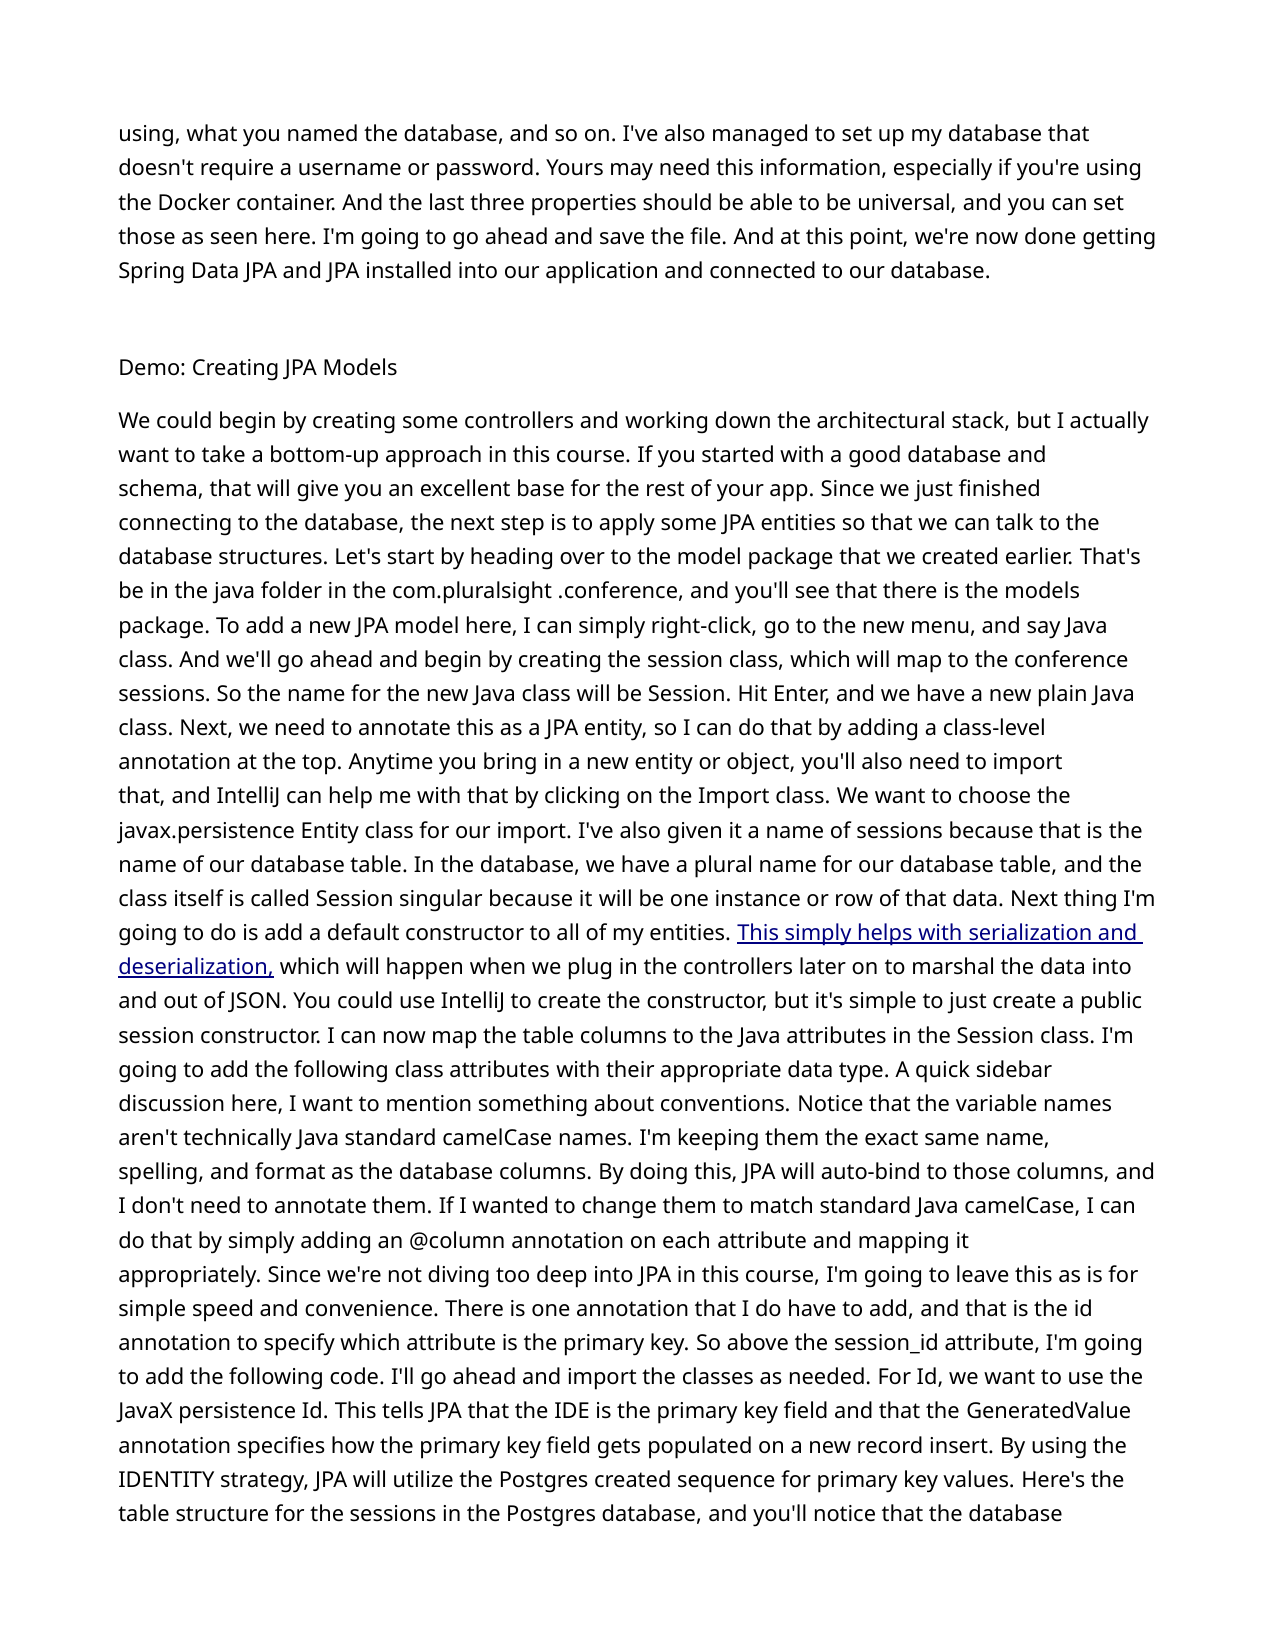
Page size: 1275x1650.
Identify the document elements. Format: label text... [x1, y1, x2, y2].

text We could begin by creating some controllers and working down the architectural stack, but I actually want to take a bottom-up approach in this course. If you started with a good database and schema, that will give you an excellent base for the rest of your app. Since we just finished connecting to the database, the next step is to apply some JPA entities so that we can talk to the database structures. Let's start by heading over to the model package that we created earlier. That's be in the java folder in the com.pluralsight .conference, and you'll see that there is the models package. To add a new JPA model here, I can simply right-click, go to the new menu, and say Java class. And we'll go ahead and begin by creating the session class, which will map to the conference sessions. So the name for the new Java class will be Session. Hit Enter, and we have a new plain Java class. Next, we need to annotate this as a JPA entity, so I can do that by adding a class-level annotation at the top. Anytime you bring in a new entity or object, you'll also need to import that, and IntelliJ can help me with that by clicking on the Import class. We want to choose the javax.persistence Entity class for our import. I've also given it a name of sessions because that is the name of our database table. In the database, we have a plural name for our database table, and the class itself is called Session singular because it will be one instance or row of that data. Next thing I'm going to do is add a default constructor to all of my entities. This simply helps with serialization and deserialization, which will happen when we plug in the controllers later on to marshal the data into and out of JSON. You could use IntelliJ to create the constructor, but it's simple to just create a public session constructor. I can now map the table columns to the Java attributes in the Session class. I'm going to add the following class attributes with their appropriate data type. A quick sidebar discussion here, I want to mention something about conventions. Notice that the variable names aren't technically Java standard camelCase names. I'm keeping them the exact same name, spelling, and format as the database columns. By doing this, JPA will auto-bind to those columns, and I don't need to annotate them. If I wanted to change them to match standard Java camelCase, I can do that by simply adding an @column annotation on each attribute and mapping it appropriately. Since we're not diving too deep into JPA in this course, I'm going to leave this as is for simple speed and convenience. There is one annotation that I do have to add, and that is the id annotation to specify which attribute is the primary key. So above the session_id attribute, I'm going to add the following code. I'll go ahead and import the classes as needed. For Id, we want to use the JavaX persistence Id. This tells JPA that the IDE is the primary key field and that the GeneratedValue annotation specifies how the primary key field gets populated on a new record insert. By using the IDENTITY strategy, JPA will utilize the Postgres created sequence for primary key values. Here's the table structure for the sessions in the Postgres database, and you'll notice that the database [118, 405, 1157, 1528]
subtitle Demo: Creating JPA Models [118, 351, 1157, 381]
text using, what you named the database, and so on. I've also managed to set up my database that doesn't require a username or password. Yours may need this information, especially if you're using the Docker container. And the last three properties should be able to be universal, and you can set those as seen here. I'm going to go ahead and save the file. And at this point, we're now done getting Spring Data JPA and JPA installed into our application and connected to our database. [118, 118, 1157, 284]
